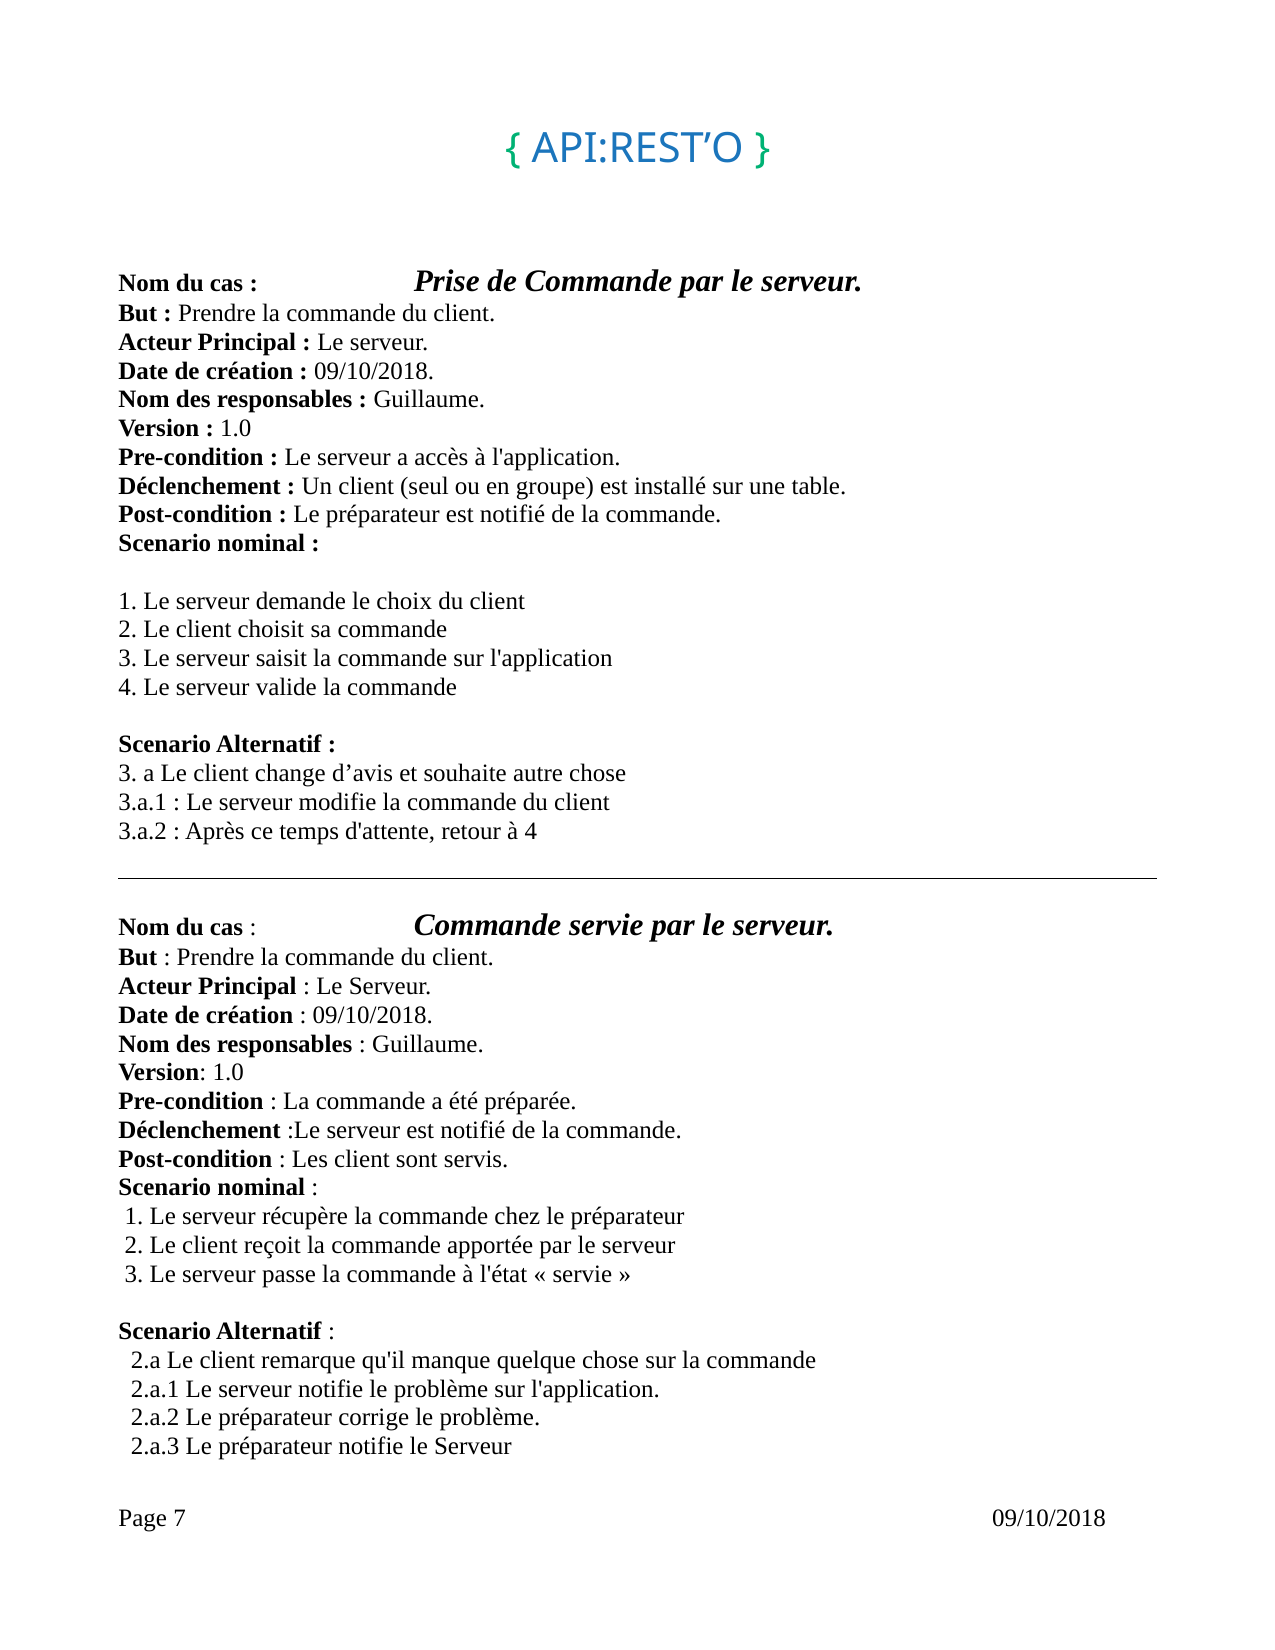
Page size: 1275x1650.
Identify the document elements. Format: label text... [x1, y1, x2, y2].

text Déclenchement :Le serveur est notifié de la commande. [118, 1115, 1157, 1144]
text Date de création : 09/10/2018. [118, 1000, 1157, 1029]
text 2. Le client choisit sa commande [118, 614, 1157, 643]
text Nom des responsables : Guillaume. [118, 384, 1157, 413]
text 4. Le serveur valide la commande [118, 672, 1157, 701]
text 3.a.2 : Après ce temps d'attente, retour à 4 [118, 816, 1157, 844]
text Date de création : 09/10/2018. [118, 356, 1157, 384]
text Pre-condition : Le serveur a accès à l'application. [118, 442, 1157, 471]
text Version: 1.0 [118, 1057, 1157, 1086]
text 2.a.1 Le serveur notifie le problème sur l'application. [118, 1374, 1157, 1402]
text 3. Le serveur passe la commande à l'état « servie » [118, 1259, 1157, 1287]
text 3.a.1 : Le serveur modifie la commande du client [118, 787, 1157, 816]
text 1. Le serveur demande le choix du client [118, 586, 1157, 614]
text Version : 1.0 [118, 413, 1157, 442]
text Scenario nominal : [118, 1172, 1157, 1201]
text Nom du cas : Prise de Commande par le serveur. [118, 262, 1157, 298]
text 1. Le serveur récupère la commande chez le préparateur [118, 1201, 1157, 1230]
text Post-condition : Le préparateur est notifié de la commande. [118, 499, 1157, 528]
text 3. a Le client change d’avis et souhaite autre chose [118, 758, 1157, 787]
text Nom du cas : Commande servie par le serveur. [118, 907, 1157, 942]
text 2. Le client reçoit la commande apportée par le serveur [118, 1230, 1157, 1259]
text 3. Le serveur saisit la commande sur l'application [118, 643, 1157, 672]
text Pre-condition : La commande a été préparée. [118, 1086, 1157, 1115]
text But : Prendre la commande du client. [118, 942, 1157, 971]
text Nom des responsables : Guillaume. [118, 1029, 1157, 1057]
text Scenario Alternatif : [118, 1316, 1157, 1345]
text 2.a Le client remarque qu'il manque quelque chose sur la commande [118, 1345, 1157, 1374]
text Post-condition : Les client sont servis. [118, 1144, 1157, 1172]
text Acteur Principal : Le serveur. [118, 327, 1157, 356]
text But : Prendre la commande du client. [118, 298, 1157, 327]
text 2.a.3 Le préparateur notifie le Serveur [118, 1431, 1157, 1460]
text Scenario nominal : [118, 528, 1157, 557]
text Scenario Alternatif : [118, 729, 1157, 758]
text 2.a.2 Le préparateur corrige le problème. [118, 1402, 1157, 1431]
text Acteur Principal : Le Serveur. [118, 971, 1157, 1000]
text Déclenchement : Un client (seul ou en groupe) est installé sur une table. [118, 471, 1157, 499]
